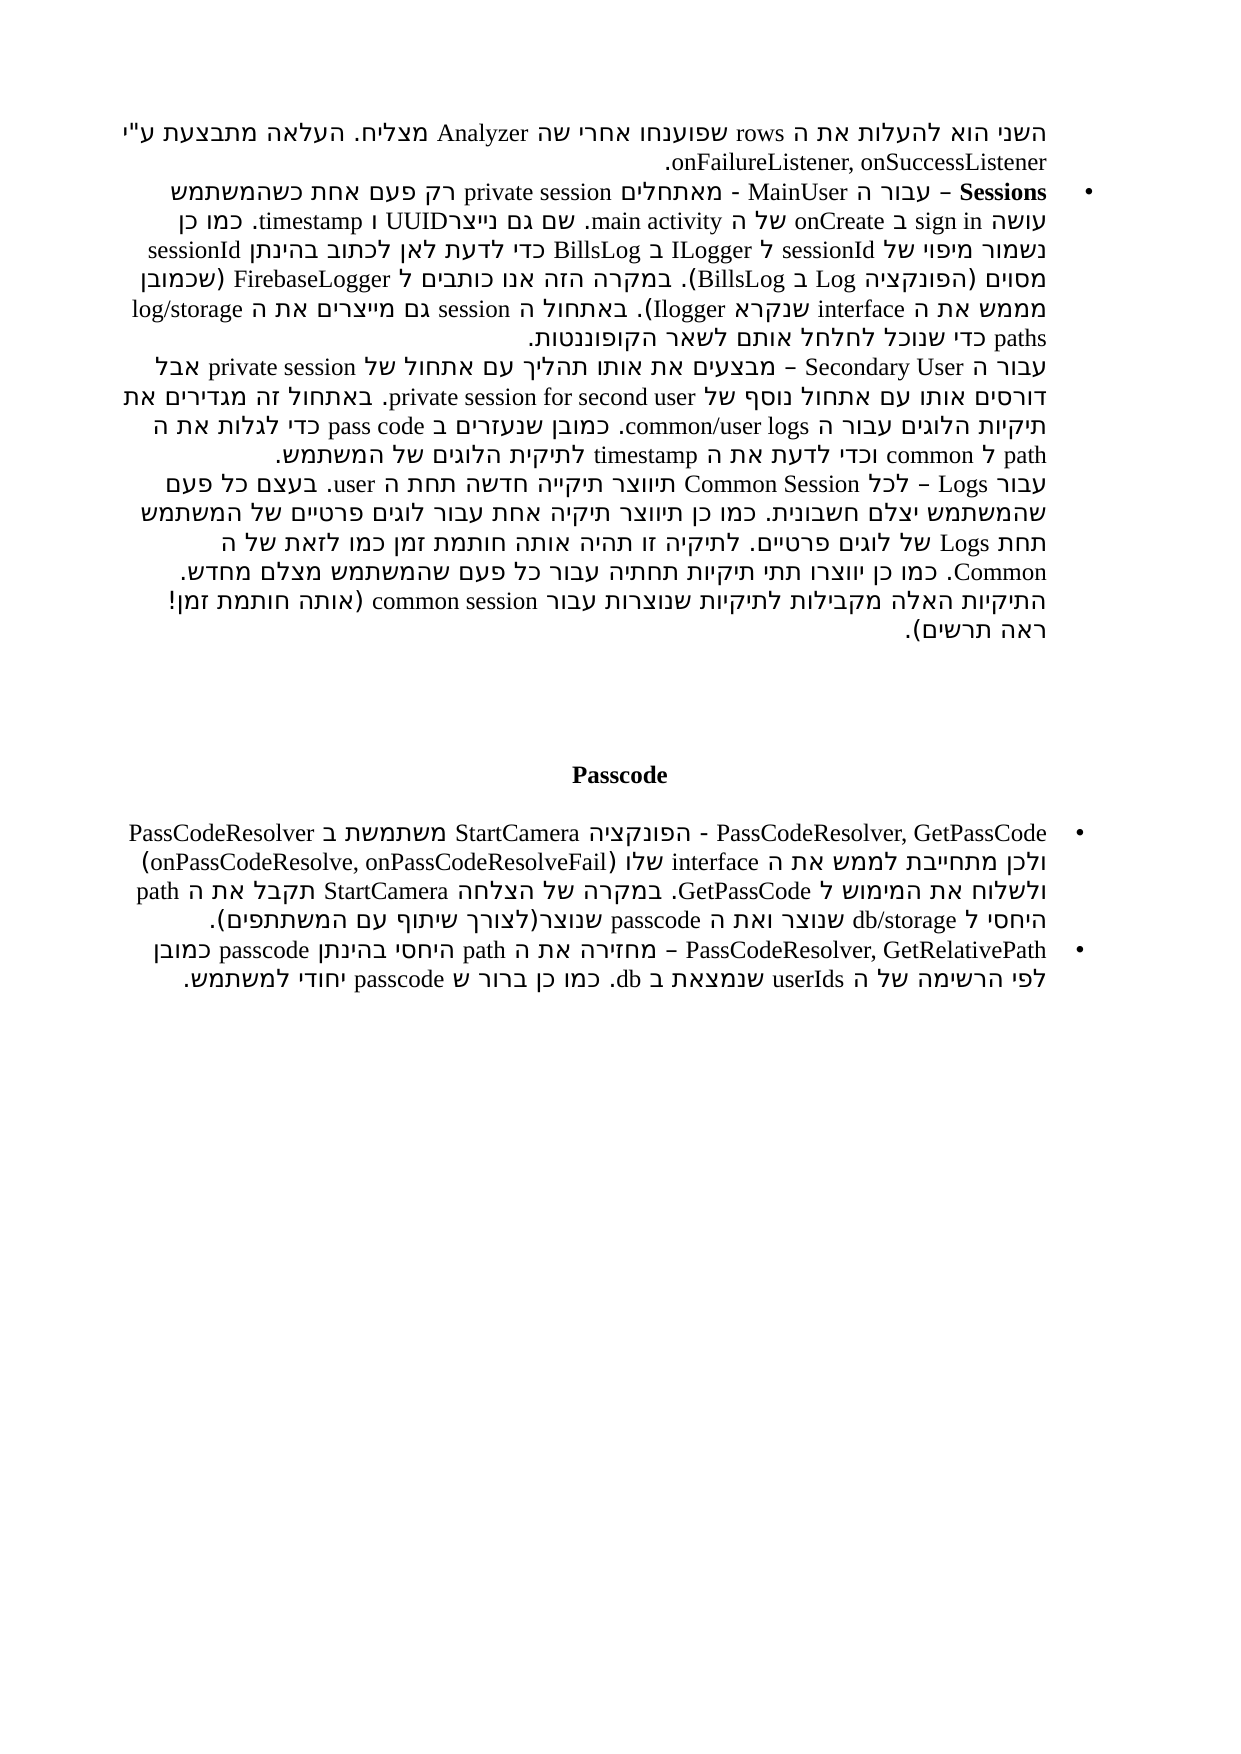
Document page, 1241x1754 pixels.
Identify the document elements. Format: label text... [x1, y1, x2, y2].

text Passcode [118, 760, 1122, 789]
list עבור ה Secondary User – מבצעים את אותו תהליך עם אתחול של private session אבל דורסים אותו עם אתחול נוסף של private session for second user. באתחול זה מגדירים את תיקיות הלוגים עבור ה common/user logs. כמובן שנעזרים ב pass code כדי לגלות את ה path ל common וכדי לדעת את ה timestamp לתיקית הלוגים של המשתמש. עבור Logs – לכל Common Session תיווצר תיקייה חדשה תחת ה user. בעצם כל פעם שהמשתמש יצלם חשבונית. כמו כן תיווצר תיקיה אחת עבור לוגים פרטיים של המשתמש תחת Logs של לוגים פרטיים. לתיקיה זו תהיה אותה חותמת זמן כמו לזאת של ה Common. כמו כן יווצרו תתי תיקיות תחתיה עבור כל פעם שהמשתמש מצלם מחדש. התיקיות האלה מקבילות לתיקיות שנוצרות עבור common session (אותה חותמת זמן! ראה תרשים). [118, 352, 1084, 645]
list Sessions – עבור ה MainUser - מאתחלים private session רק פעם אחת כשהמשתמש עושה sign in ב onCreate של ה main activity. שם גם נייצרUUID ו timestamp. כמו כן נשמור מיפוי של sessionId ל ILogger ב BillsLog כדי לדעת לאן לכתוב בהינתן sessionId מסוים (הפונקציה Log ב BillsLog). במקרה הזה אנו כותבים ל FirebaseLogger (שכמובן מממש את ה interface שנקרא Ilogger). באתחול ה session גם מייצרים את ה log/storage paths כדי שנוכל לחלחל אותם לשאר הקופוננטות. [118, 177, 1084, 352]
list FirebaseUploader – משתמשים בו ב 2 מקרים כדי להעלות מידע ל storage. הראשון הוא להעלות את ה bill image במקרה שה Analyzer נכשל (מה לגבי מקרה של הצלחה?). השני הוא להעלות את ה rows שפוענחו אחרי שה Analyzer מצליח. העלאה מתבצעת ע"י onFailureListener, onSuccessListener. [118, 118, 1084, 177]
list PassCodeResolver, GetRelativePath – מחזירה את ה path היחסי בהינתן passcode כמובן לפי הרשימה של ה userIds שנמצאת ב db. כמו כן ברור ש passcode יחודי למשתמש. [118, 935, 1084, 993]
list PassCodeResolver, GetPassCode - הפונקציה StartCamera משתמשת ב PassCodeResolver ולכן מתחייבת לממש את ה interface שלו (onPassCodeResolve, onPassCodeResolveFail) ולשלוח את המימוש ל GetPassCode. במקרה של הצלחה StartCamera תקבל את ה path היחסי ל db/storage שנוצר ואת ה passcode שנוצר(לצורך שיתוף עם המשתתפים). [118, 818, 1084, 935]
